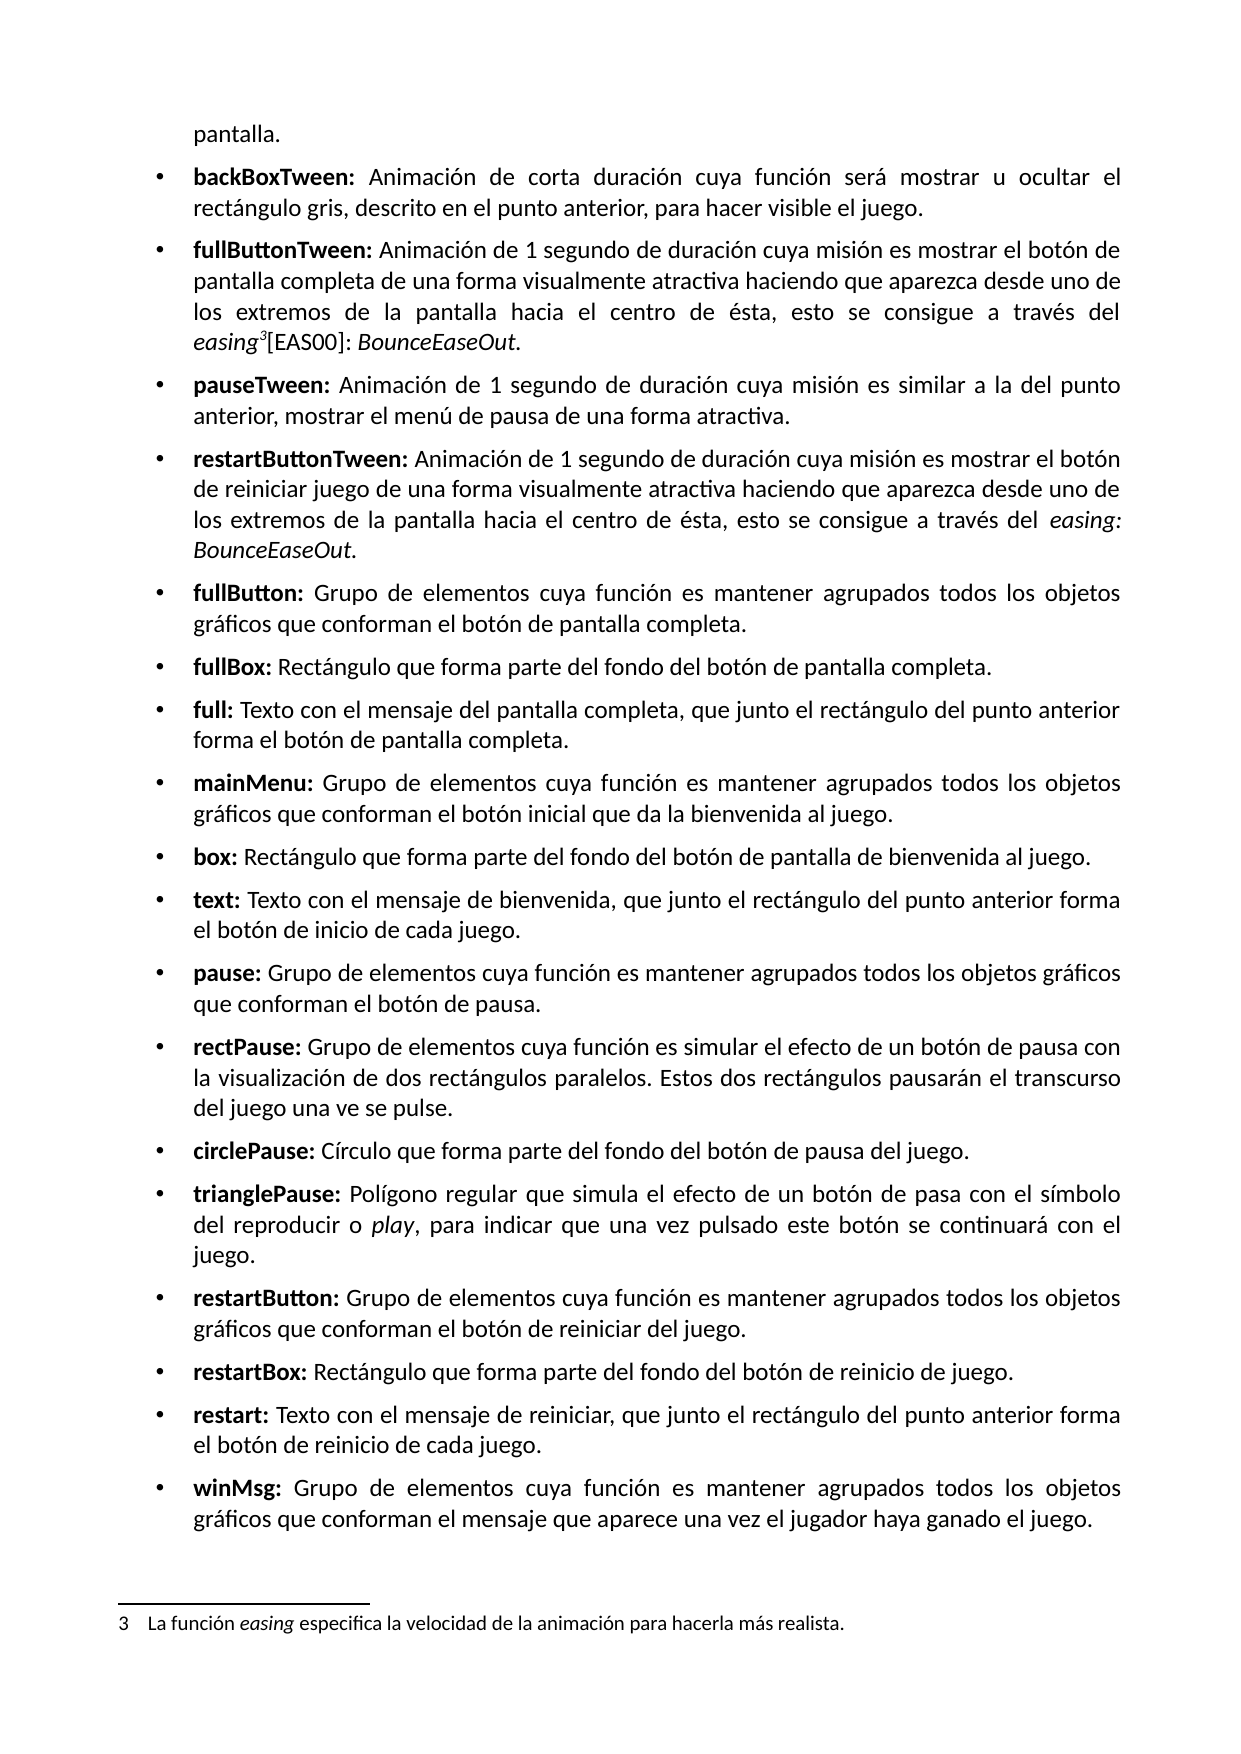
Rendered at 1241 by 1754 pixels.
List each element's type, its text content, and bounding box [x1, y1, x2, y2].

list restartButtonTween: Animación de 1 segundo de duración cuya misión es mostrar el botón de reiniciar juego de una forma visualmente atractiva haciendo que aparezca desde uno de los extremos de la pantalla hacia el centro de ésta, esto se consigue a través del easing: BounceEaseOut. [156, 443, 1122, 565]
list mainMenu: Grupo de elementos cuya función es mantener agrupados todos los objetos gráficos que conforman el botón inicial que da la bienvenida al juego. [156, 767, 1122, 828]
list text: Texto con el mensaje de bienvenida, que junto el rectángulo del punto anterior forma el botón de inicio de cada juego. [156, 884, 1122, 945]
list box: Rectángulo que forma parte del fondo del botón de pantalla de bienvenida al juego. [156, 841, 1122, 872]
list restartBox: Rectángulo que forma parte del fondo del botón de reinicio de juego. [156, 1356, 1122, 1386]
list winMsg: Grupo de elementos cuya función es mantener agrupados todos los objetos gráficos que conforman el mensaje que aparece una vez el jugador haya ganado el juego. [156, 1472, 1122, 1533]
list La función easing especifica la velocidad de la animación para hacerla más realista. [118, 1610, 1122, 1636]
list fullButton: Grupo de elementos cuya función es mantener agrupados todos los objetos gráficos que conforman el botón de pantalla completa. [156, 577, 1122, 638]
list pause: Grupo de elementos cuya función es mantener agrupados todos los objetos gráficos que conforman el botón de pausa. [156, 958, 1122, 1019]
list fullButtonTween: Animación de 1 segundo de duración cuya misión es mostrar el botón de pantalla completa de una forma visualmente atractiva haciendo que aparezca desde uno de los extremos de la pantalla hacia el centro de ésta, esto se consigue a través del easing[EAS00]: BounceEaseOut. [156, 235, 1122, 357]
list trianglePause: Polígono regular que simula el efecto de un botón de pasa con el símbolo del reproducir o play, para indicar que una vez pulsado este botón se continuará con el juego. [156, 1178, 1122, 1270]
list pauseTween: Animación de 1 segundo de duración cuya misión es similar a la del punto anterior, mostrar el menú de pausa de una forma atractiva. [156, 369, 1122, 430]
list circlePause: Círculo que forma parte del fondo del botón de pausa del juego. [156, 1135, 1122, 1166]
list restartButton: Grupo de elementos cuya función es mantener agrupados todos los objetos gráficos que conforman el botón de reiniciar del juego. [156, 1282, 1122, 1343]
list full: Texto con el mensaje del pantalla completa, que junto el rectángulo del punto anterior forma el botón de pantalla completa. [156, 694, 1122, 755]
list restart: Texto con el mensaje de reiniciar, que junto el rectángulo del punto anterior forma el botón de reinicio de cada juego. [156, 1399, 1122, 1460]
list fullBox: Rectángulo que forma parte del fondo del botón de pantalla completa. [156, 651, 1122, 681]
list pantalla. [156, 118, 1122, 149]
list rectPause: Grupo de elementos cuya función es simular el efecto de un botón de pausa con la visualización de dos rectángulos paralelos. Estos dos rectángulos pausarán el transcurso del juego una ve se pulse. [156, 1031, 1122, 1123]
list backBoxTween: Animación de corta duración cuya función será mostrar u ocultar el rectángulo gris, descrito en el punto anterior, para hacer visible el juego. [156, 161, 1122, 222]
